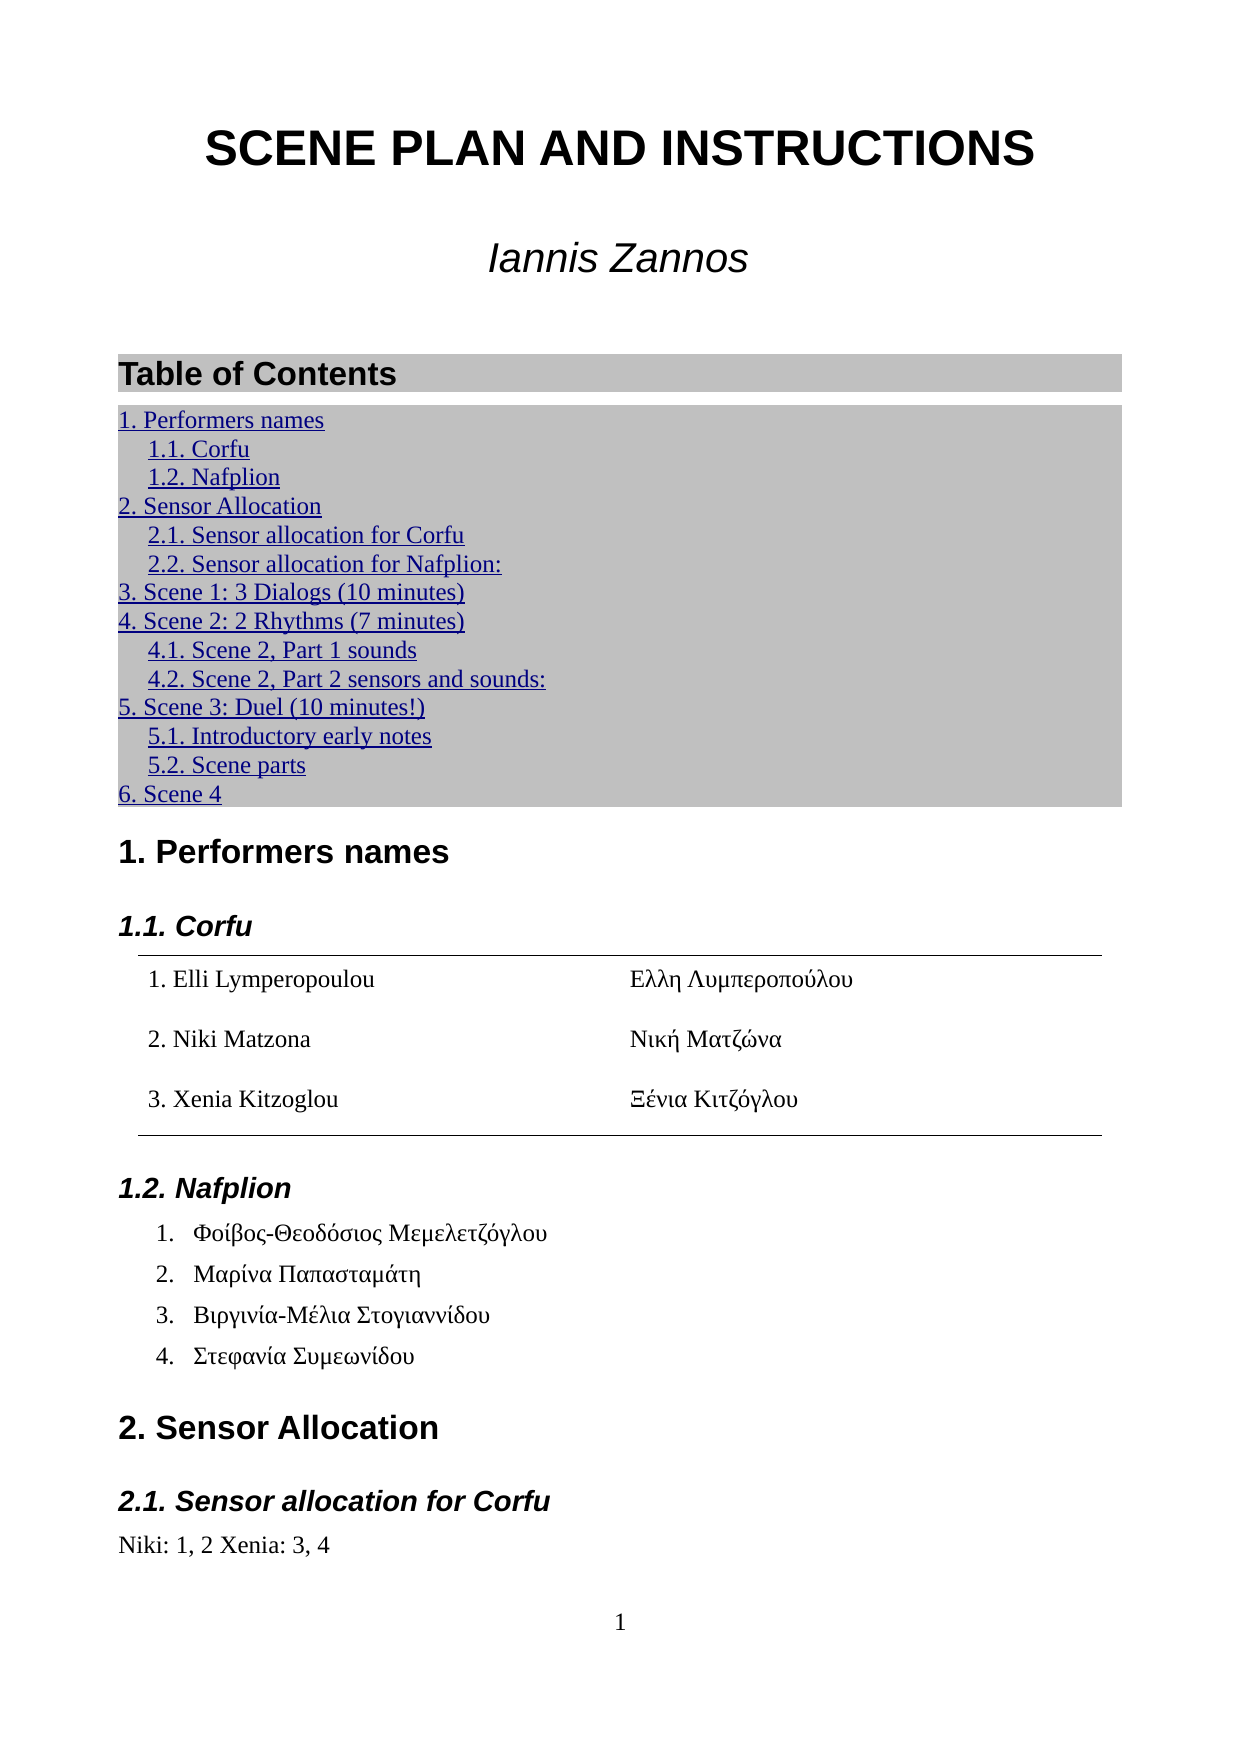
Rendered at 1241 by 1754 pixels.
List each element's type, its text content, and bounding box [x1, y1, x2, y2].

table_cell Νική Ματζώνα [620, 1015, 1102, 1075]
text 5.2. Scene parts [148, 750, 1122, 779]
text 1. Performers names [118, 405, 1122, 434]
text 2.1. Sensor allocation for Corfu [148, 520, 1122, 549]
subtitle Sensor allocation for Corfu [118, 1484, 1122, 1517]
title SCENE PLAN AND INSTRUCTIONS [118, 118, 1122, 176]
table_header 1. Elli Lymperopoulou [138, 956, 620, 1015]
subtitle Sensor Allocation [118, 1408, 1122, 1446]
subtitle Performers names [118, 832, 1122, 871]
text 5.1. Introductory early notes [148, 721, 1122, 750]
text 5. Scene 3: Duel (10 minutes!) [118, 692, 1122, 721]
table_cell Ξένια Κιτζόγλου [620, 1075, 1102, 1135]
subtitle Iannis Zannos [118, 233, 1122, 281]
list Φοίβος-Θεοδόσιος Μεμελετζόγλου [156, 1218, 1122, 1246]
table_cell 3. Xenia Kitzoglou [138, 1075, 620, 1135]
text 2.2. Sensor allocation for Nafplion: [148, 549, 1122, 577]
text 4.1. Scene 2, Part 1 sounds [148, 635, 1122, 664]
subtitle Table of Contents [118, 354, 1122, 392]
text 2. Sensor Allocation [118, 491, 1122, 520]
text 1.2. Nafplion [148, 462, 1122, 491]
text 1.1. Corfu [148, 434, 1122, 462]
table_header Ελλη Λυμπεροπούλου [620, 956, 1102, 1015]
text 3. Scene 1: 3 Dialogs (10 minutes) [118, 577, 1122, 606]
subtitle Nafplion [118, 1172, 1122, 1205]
text Niki: 1, 2 Xenia: 3, 4 [118, 1530, 1122, 1558]
subtitle Corfu [118, 908, 1122, 942]
text 4.2. Scene 2, Part 2 sensors and sounds: [148, 664, 1122, 692]
list Βιργινία-Μέλια Στογιαννίδου [156, 1300, 1122, 1329]
text 4. Scene 2: 2 Rhythms (7 minutes) [118, 606, 1122, 635]
text 6. Scene 4 [118, 779, 1122, 807]
list Μαρίνα Παπασταμάτη [156, 1259, 1122, 1288]
list Στεφανία Συμεωνίδου [156, 1341, 1122, 1370]
table_cell 2. Niki Matzona [138, 1015, 620, 1075]
